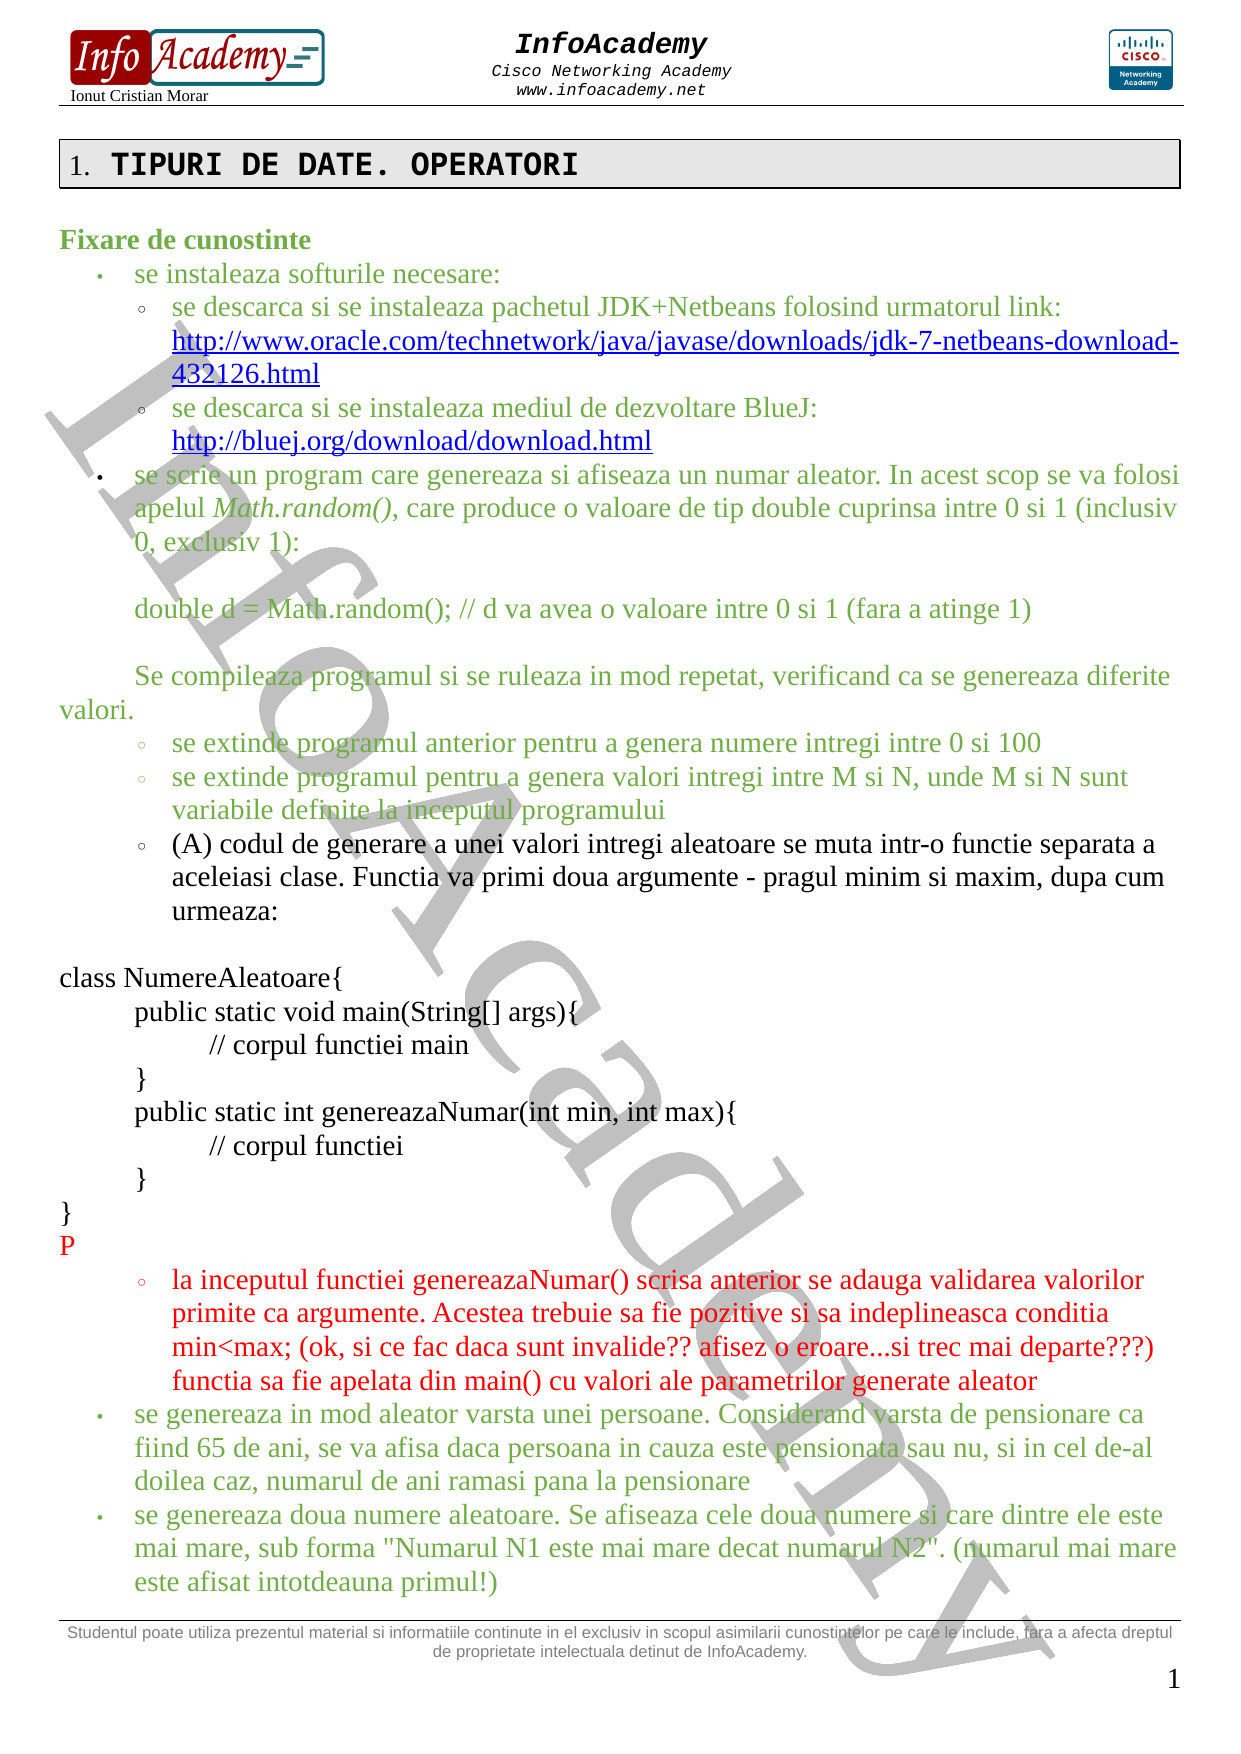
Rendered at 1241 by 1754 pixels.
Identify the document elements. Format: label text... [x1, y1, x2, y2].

list (A) codul de generare a unei valori intregi aleatoare se muta intr-o functie separata a aceleiasi clase. Functia va primi doua argumente - pragul minim si maxim, dupa cum urmeaza: [134, 826, 442, 927]
list se scrie un program care genereaza si afiseaza un numar aleator. In acest scop se va folosi apelul Math.random(), care produce o valoare de tip double cuprinsa intre 0 si 1 (inclusiv 0, exclusiv 1): [97, 457, 230, 558]
text } [59, 1161, 648, 1195]
list se descarca si se instaleaza pachetul JDK+Netbeans folosind urmatorul link: http://www.oracle.com/technetwork/java/javase/downloads/jdk-7-netbeans-download-432126.html [134, 289, 1181, 390]
text [631, 1195, 733, 1228]
list (A) codul de generare a unei valori intregi aleatoare se muta intr-o functie separata a aceleiasi clase. Functia va primi doua argumente - pragul minim si maxim, dupa cum urmeaza: [448, 826, 1181, 927]
text public static void main(String[] args){ [59, 994, 470, 1027]
text // corpul functiei main [59, 1027, 496, 1061]
list se genereaza doua numere aleatoare. Se afiseaza cele doua numere si care dintre ele este mai mare, sub forma "Numarul N1 este mai mare decat numarul N2". (numarul mai mare este afisat intotdeauna primul!) [873, 1497, 1181, 1597]
text Fixare de cunostinte [59, 222, 1181, 256]
text [559, 1128, 599, 1143]
text [709, 1228, 1181, 1262]
text [642, 1061, 1181, 1094]
text [490, 962, 580, 994]
text double d = Math.random(); // d va avea o valoare intre 0 si 1 (fara a atinge 1) [178, 591, 254, 625]
text [648, 1174, 723, 1195]
text public static int genereazaNumar(int min, int max){ [550, 1094, 609, 1128]
text double d = Math.random(); // d va avea o valoare intre 0 si 1 (fara a atinge 1) [250, 591, 1181, 625]
text } [59, 1061, 644, 1094]
text [736, 1195, 759, 1207]
list se genereaza in mod aleator varsta unei persoane. Considerand varsta de pensionare ca fiind 65 de ani, se va afisa daca persoana in cauza este pensionata sau nu, si in cel de-al doilea caz, numarul de ani ramasi pana la pensionare [97, 1396, 882, 1497]
list se extinde programul anterior pentru a genera numere intregi intre 0 si 100 [275, 725, 362, 756]
list se extinde programul anterior pentru a genera numere intregi intre 0 si 100 [134, 725, 283, 759]
list la inceputul functiei genereazaNumar() scrisa anterior se adauga validarea valorilor primite ca argumente. Acestea trebuie sa fie pozitive si sa indeplineasca conditia min<max; (ok, si ce fac daca sunt invalide?? afisez o eroare...si trec mai departe???) functia sa fie apelata din main() cu valori ale parametrilor generate aleator [134, 1262, 1181, 1396]
list se descarca si se instaleaza mediul de dezvoltare BlueJ: http://bluej.org/download/download.html [134, 390, 1181, 457]
text [597, 1128, 1181, 1161]
list se instaleaza softurile necesare: [97, 256, 1181, 289]
text [572, 960, 1181, 994]
text // corpul functiei [59, 1128, 571, 1161]
text public static int genereazaNumar(int min, int max){ [59, 1094, 540, 1128]
text Se compileaza programul si se ruleaza in mod repetat, verificand ca se genereaza diferite valori. [59, 658, 291, 725]
list TIPURI DE DATE. OPERATORI [60, 140, 1179, 187]
text [757, 1195, 1181, 1228]
text Se compileaza programul si se ruleaza in mod repetat, verificand ca se genereaza diferite valori. [275, 667, 372, 725]
list se genereaza in mod aleator varsta unei persoane. Considerand varsta de pensionare ca fiind 65 de ani, se va afisa daca persoana in cauza este pensionata sau nu, si in cel de-al doilea caz, numarul de ani ramasi pana la pensionare [866, 1396, 1181, 1497]
text [782, 1161, 1181, 1195]
list se scrie un program care genereaza si afiseaza un numar aleator. In acest scop se va folosi apelul Math.random(), care produce o valoare de tip double cuprinsa intre 0 si 1 (inclusiv 0, exclusiv 1): [210, 457, 1181, 558]
text public static void main(String[] args){ [577, 994, 1181, 1027]
text Se compileaza programul si se ruleaza in mod repetat, verificand ca se genereaza diferite valori. [358, 658, 1181, 725]
text [632, 1228, 712, 1262]
text [489, 1027, 1181, 1061]
text public static void main(String[] args){ [485, 994, 583, 1027]
text } [59, 1195, 614, 1228]
list se extinde programul pentru a genera valori intregi intre M si N, unde M si N sunt variabile definite la inceputul programului [134, 759, 1181, 826]
text P [59, 1228, 637, 1262]
text public static int genereazaNumar(int min, int max){ [644, 1094, 1181, 1128]
list se extinde programul anterior pentru a genera numere intregi intre 0 si 100 [366, 725, 1181, 759]
list se genereaza doua numere aleatoare. Se afiseaza cele doua numere si care dintre ele este mai mare, sub forma "Numarul N1 este mai mare decat numarul N2". (numarul mai mare este afisat intotdeauna primul!) [97, 1497, 928, 1597]
text double d = Math.random(); // d va avea o valoare intre 0 si 1 (fara a atinge 1) [59, 591, 191, 625]
text class NumereAleatoare{ [59, 960, 484, 994]
text [708, 1161, 782, 1195]
